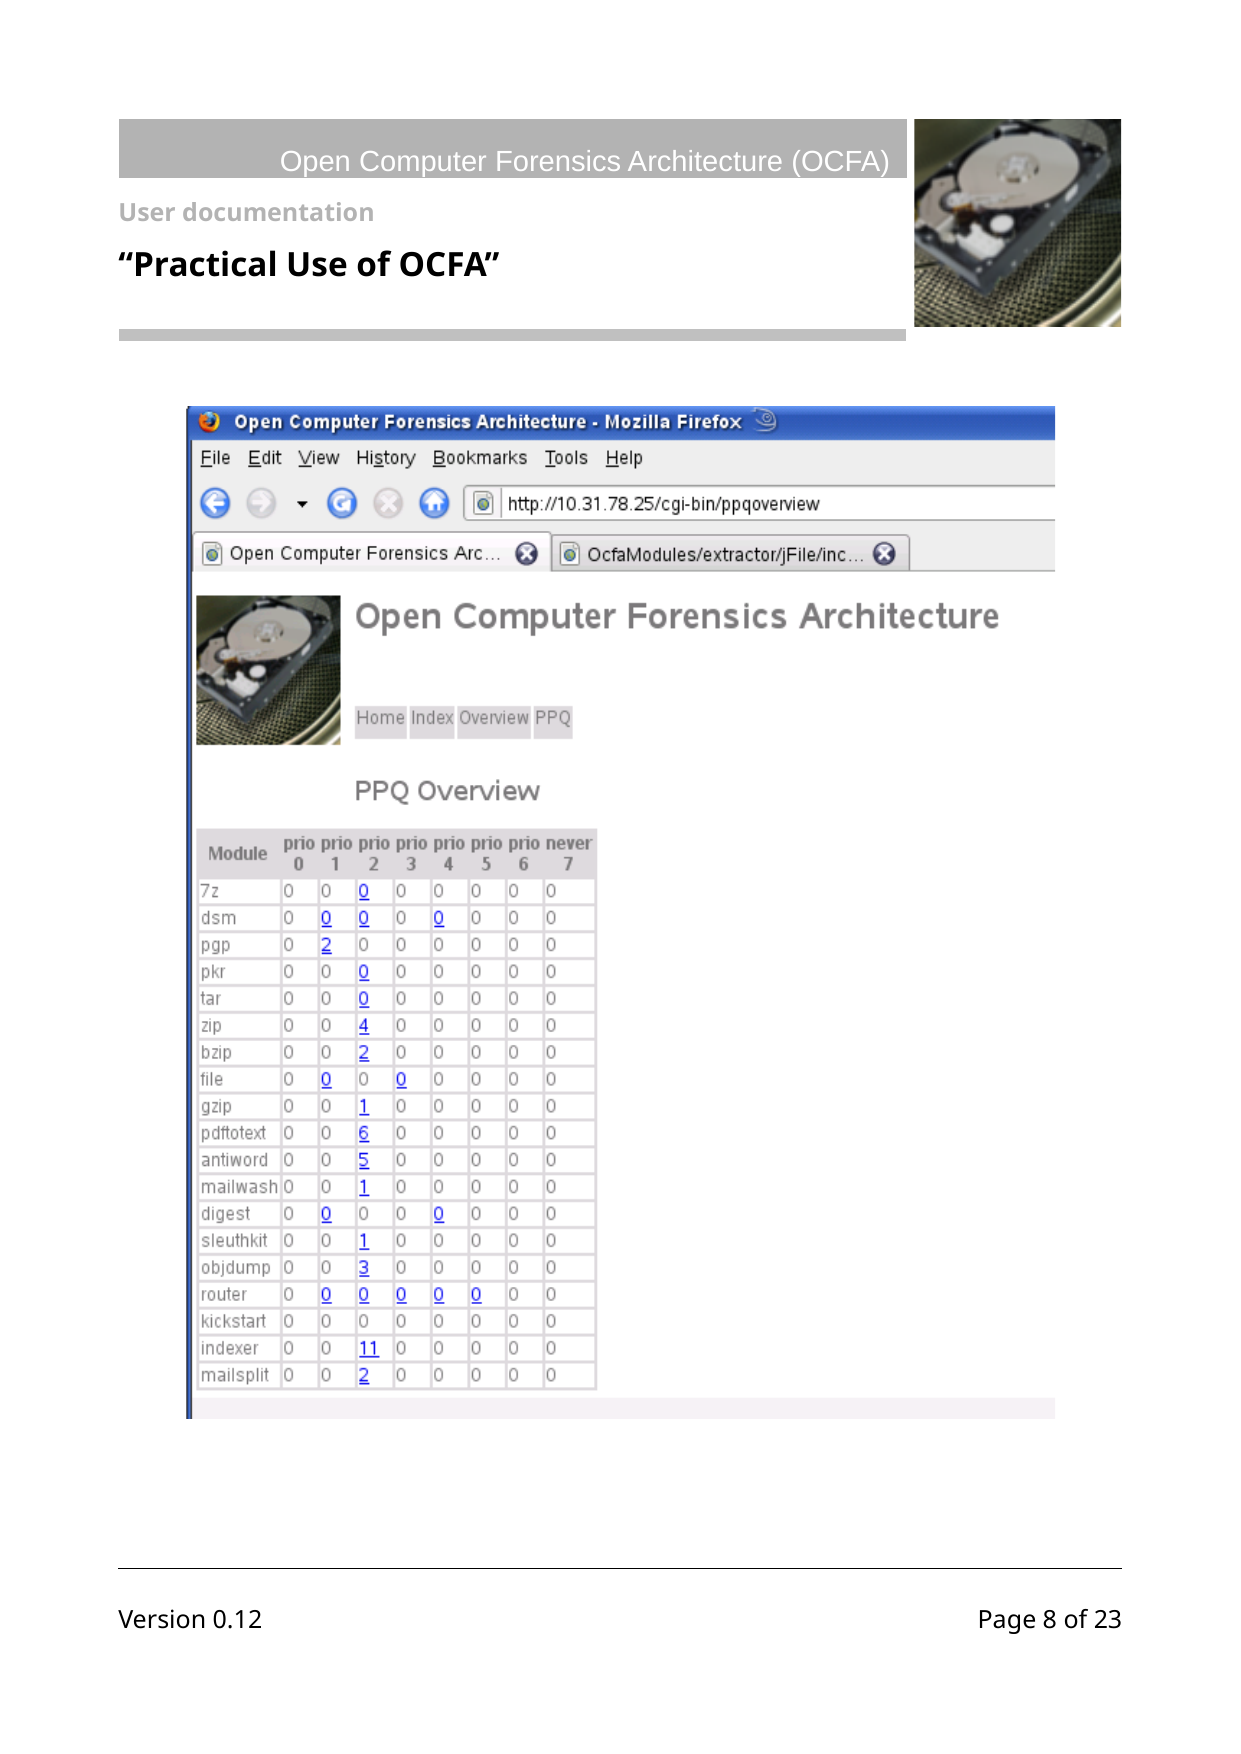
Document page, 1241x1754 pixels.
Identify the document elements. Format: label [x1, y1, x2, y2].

picture [185, 406, 1056, 1419]
picture [914, 119, 1122, 327]
